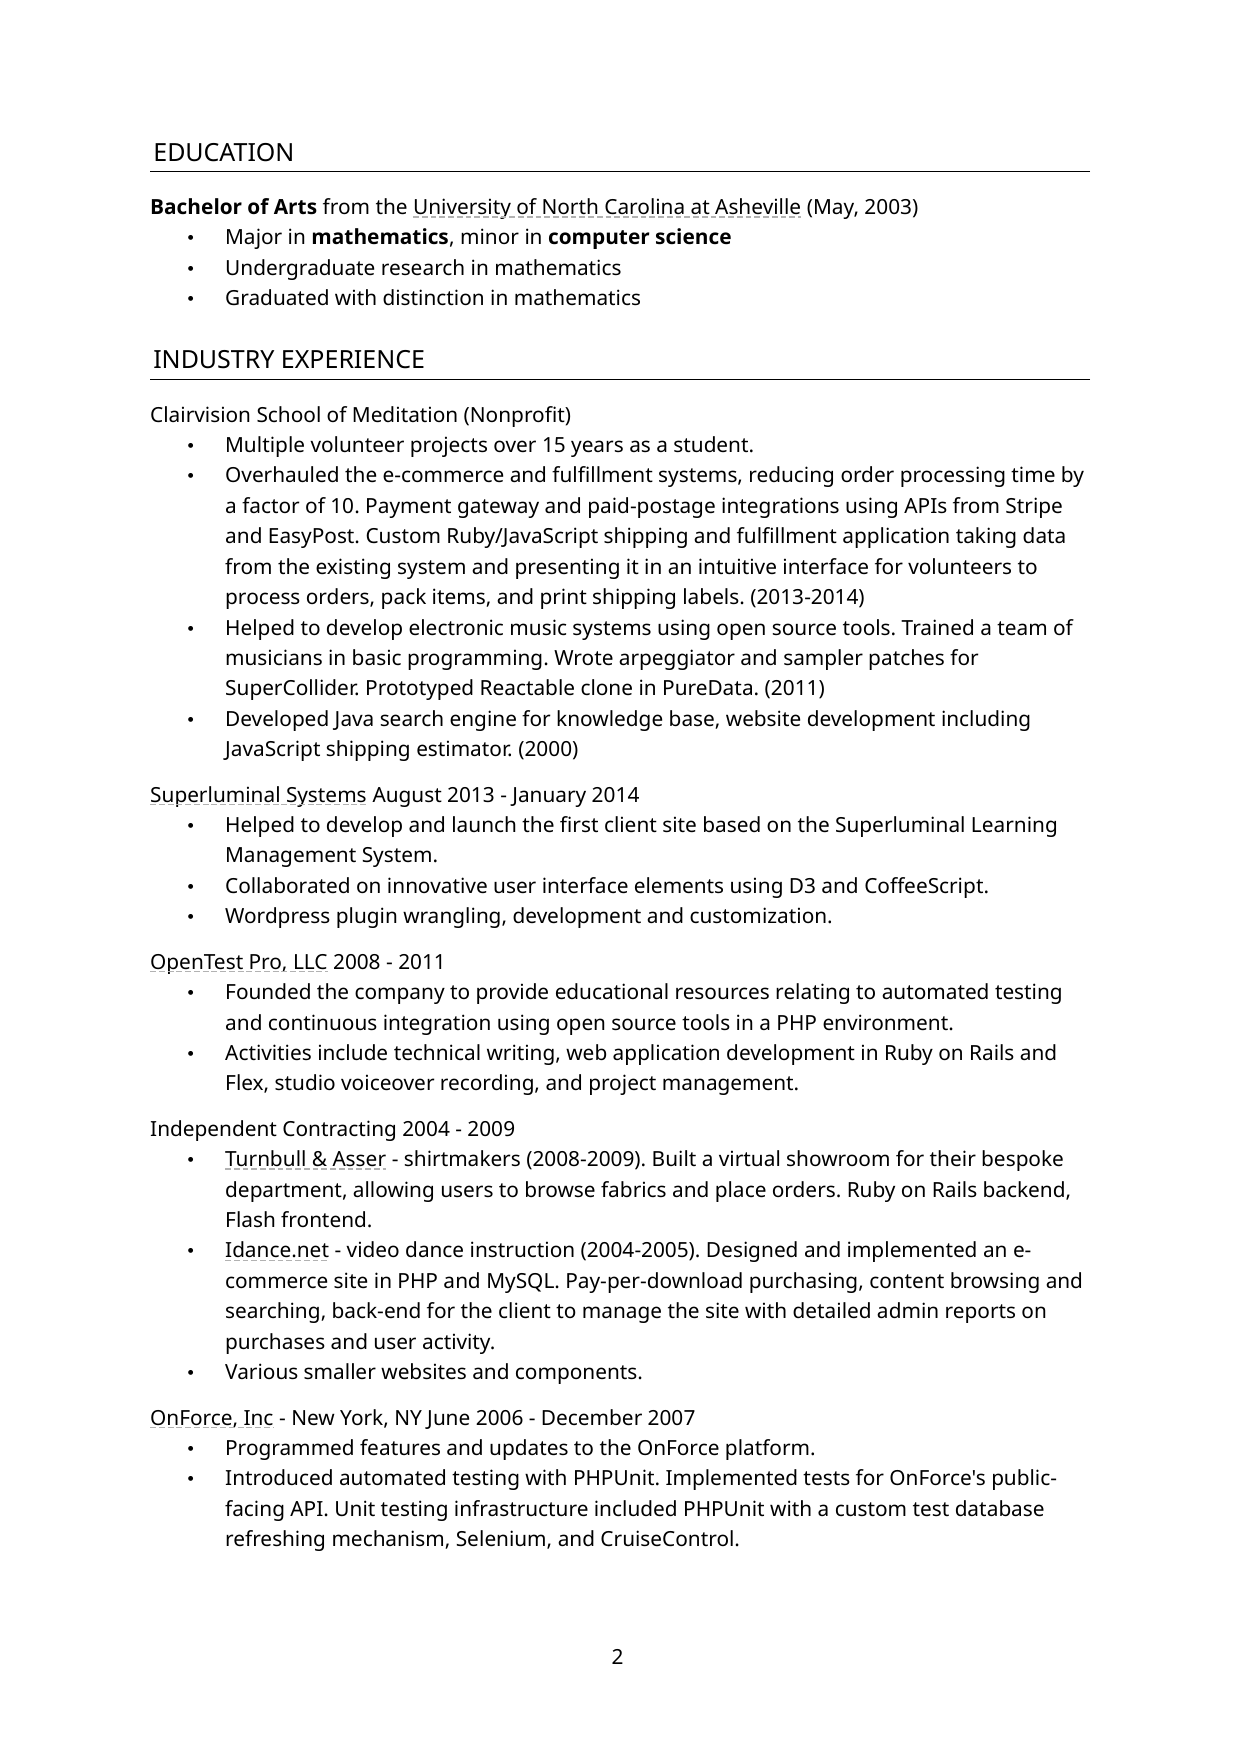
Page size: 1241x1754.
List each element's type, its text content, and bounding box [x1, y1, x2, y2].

list Programmed features and updates to the OnForce platform. [187, 1433, 1090, 1461]
list Helped to develop electronic music systems using open source tools. Trained a team of musicians in basic programming. Wrote arpeggiator and sampler patches for SuperCollider. Prototyped Reactable clone in PureData. (2011) [187, 613, 1090, 702]
list Developed Java search engine for knowledge base, website development including JavaScript shipping estimator. (2000) [187, 704, 1090, 763]
list Activities include technical writing, web application development in Ruby on Rails and Flex, studio voiceover recording, and project management. [187, 1038, 1090, 1097]
list Overhauled the e-commerce and fulfillment systems, reducing order processing time by a factor of 10. Payment gateway and paid-postage integrations using APIs from Stripe and EasyPost. Custom Ruby/JavaScript shipping and fulfillment application taking data from the existing system and presenting it in an intuitive interface for volunteers to process orders, pack items, and print shipping labels. (2013-2014) [187, 461, 1090, 611]
list Idance.net - video dance instruction (2004-2005). Designed and implemented an e-commerce site in PHP and MySQL. Pay-per-download purchasing, content browsing and searching, back-end for the client to manage the site with detailed admin reports on purchases and user activity. [187, 1236, 1090, 1355]
list Graduated with distinction in mathematics [187, 283, 1090, 312]
list Various smaller websites and components. [187, 1357, 1090, 1386]
list Founded the company to provide educational resources relating to automated testing and continuous integration using open source tools in a PHP environment. [187, 977, 1090, 1036]
text Independent Contracting 2004 - 2009 [150, 1114, 1090, 1142]
list Introduced automated testing with PHPUnit. Implemented tests for OnForce's public-facing API. Unit testing infrastructure included PHPUnit with a custom test database refreshing mechanism, Selenium, and CruiseControl. [187, 1463, 1090, 1553]
text OpenTest Pro, LLC 2008 - 2011 [150, 947, 1090, 975]
text Bachelor of Arts from the University of North Carolina at Asheville (May, 2003) [150, 192, 1090, 220]
subtitle Industry Experience [150, 339, 1090, 379]
list Multiple volunteer projects over 15 years as a student. [187, 430, 1090, 458]
list Undergraduate research in mathematics [187, 253, 1090, 281]
text OnForce, Inc - New York, NY June 2006 - December 2007 [150, 1403, 1090, 1431]
list Wordpress plugin wrangling, development and customization. [187, 901, 1090, 930]
text Superluminal Systems August 2013 - January 2014 [150, 780, 1090, 808]
list Collaborated on innovative user interface elements using D3 and CoffeeScript. [187, 871, 1090, 899]
list Turnbull & Asser - shirtmakers (2008-2009). Built a virtual showroom for their bespoke department, allowing users to browse fabrics and place orders. Ruby on Rails backend, Flash frontend. [187, 1144, 1090, 1233]
list Helped to develop and launch the first client site based on the Superluminal Learning Management System. [187, 810, 1090, 869]
subtitle Education [150, 131, 1090, 171]
list Major in mathematics, minor in computer science [187, 222, 1090, 251]
text Clairvision School of Meditation (Nonprofit) [150, 400, 1090, 428]
